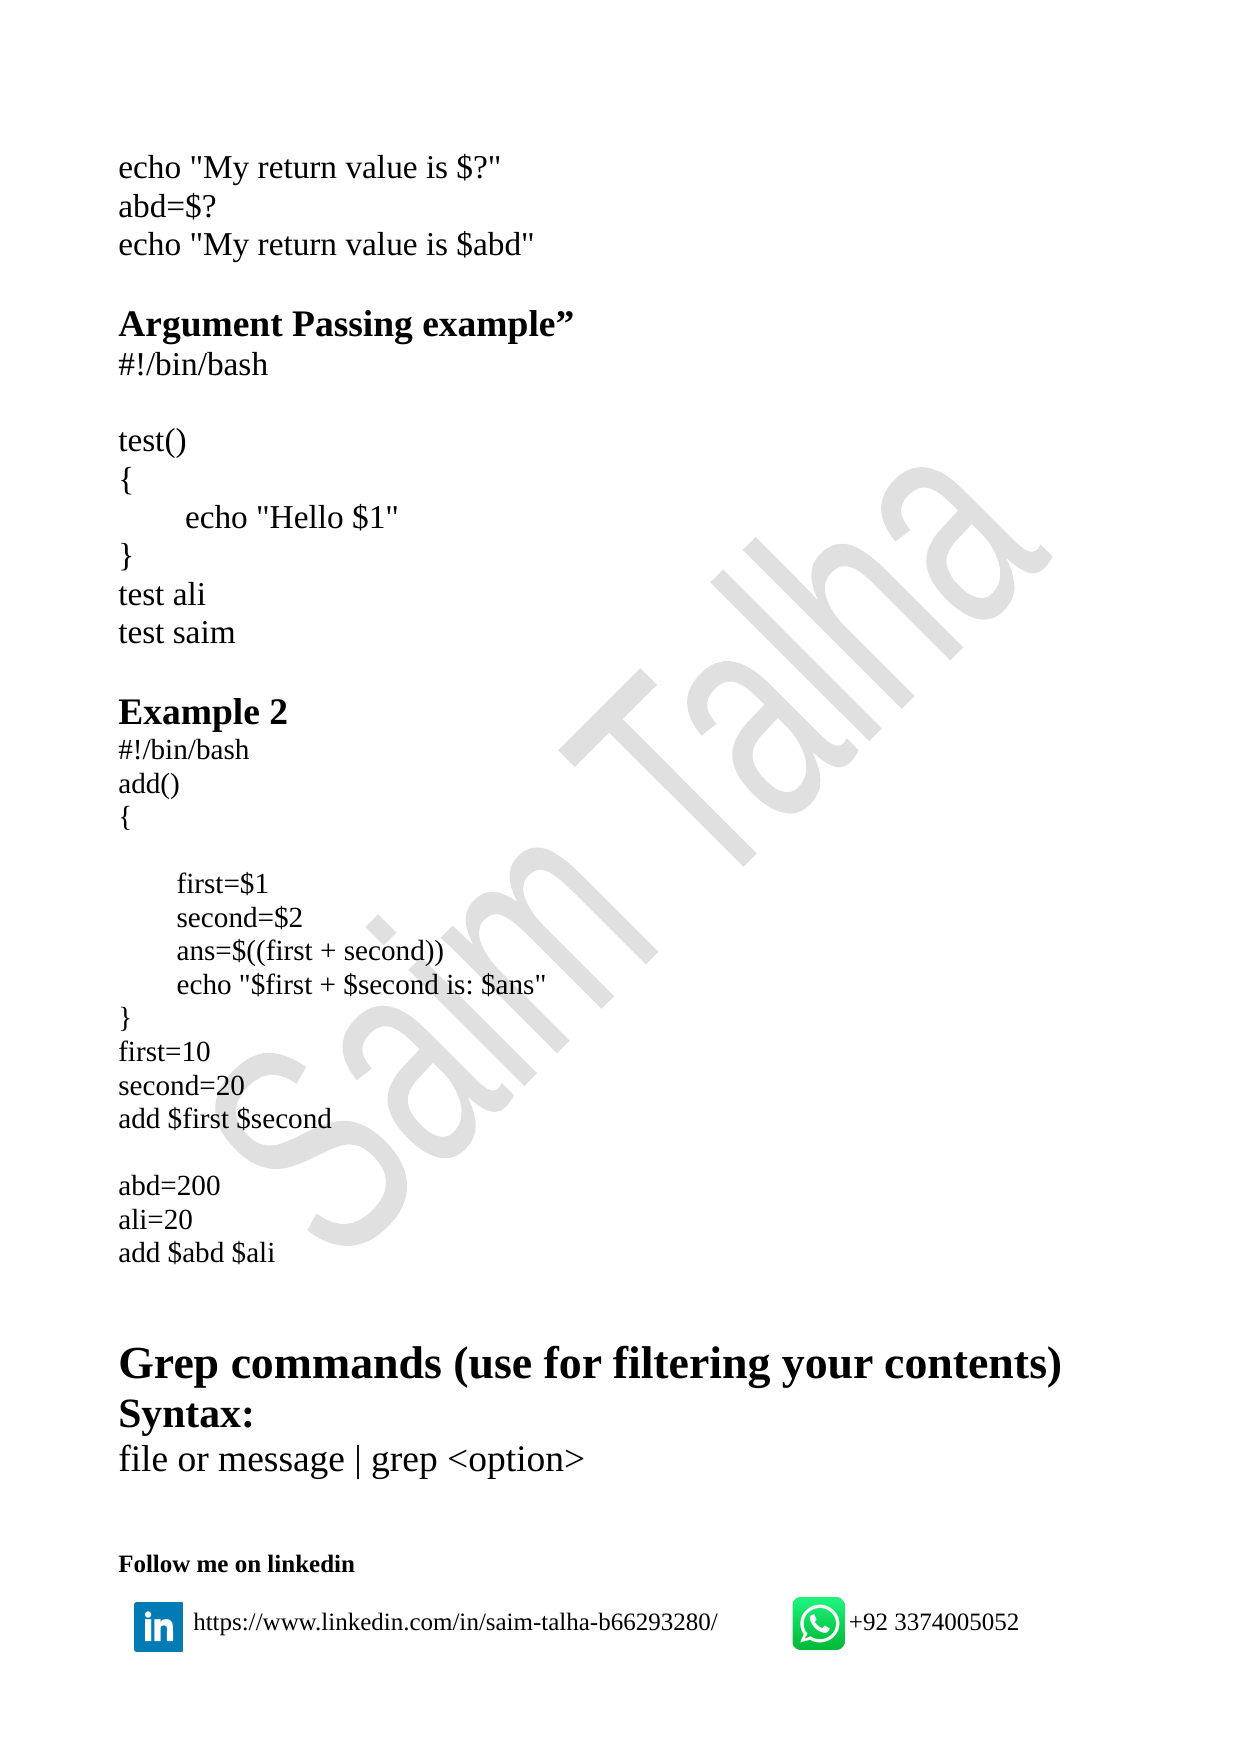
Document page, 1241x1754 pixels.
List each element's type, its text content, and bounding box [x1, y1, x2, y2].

text [929, 612, 1122, 651]
text [756, 766, 806, 792]
text [1004, 574, 1122, 612]
text second=20 [118, 1068, 235, 1101]
text [608, 900, 1122, 933]
text [704, 799, 1122, 833]
text } [118, 536, 765, 574]
text [708, 689, 763, 732]
text second=$2 [118, 900, 473, 933]
text [527, 900, 613, 933]
text second=20 [239, 1068, 401, 1101]
text [405, 1168, 1122, 1202]
text echo "$first + $second is: $ans" [586, 967, 1122, 1001]
text [574, 866, 1122, 900]
text second=20 [408, 1068, 459, 1101]
text [794, 574, 816, 597]
text [844, 689, 1122, 732]
text add $first $second [236, 1101, 403, 1135]
text Argument Passing example” [118, 301, 1122, 344]
text [380, 1202, 1122, 1235]
text [902, 497, 957, 536]
text first=$1 [118, 866, 515, 900]
text echo "$first + $second is: $ans" [118, 967, 438, 1001]
text [671, 766, 757, 799]
text echo "$first + $second is: $ans" [432, 967, 503, 1001]
text add $abd $ali [118, 1235, 1122, 1269]
text [951, 574, 1000, 597]
text [767, 612, 842, 651]
text [776, 689, 859, 732]
text #!/bin/bash [118, 732, 575, 766]
text [756, 536, 934, 574]
text [819, 732, 1122, 766]
text Grep commands (use for filtering your contents) [118, 1336, 1122, 1389]
text test() [118, 421, 1122, 459]
picture [792, 1597, 845, 1650]
text [532, 1001, 1122, 1034]
text [466, 1001, 536, 1034]
text add $first $second [470, 1101, 1122, 1135]
text [524, 870, 580, 900]
text [891, 574, 960, 612]
text } [118, 1001, 471, 1034]
text first=10 [118, 1034, 347, 1068]
picture [155, 1620, 173, 1641]
text [1009, 562, 1030, 574]
text echo "$first + $second is: $ans" [498, 967, 592, 1001]
text [363, 1034, 418, 1068]
text second=20 [466, 1068, 1122, 1101]
text [834, 612, 939, 651]
text [552, 933, 1122, 967]
text #!/bin/bash [118, 344, 1122, 382]
text [972, 497, 1122, 536]
text [729, 574, 803, 612]
text [1011, 536, 1122, 574]
text [624, 689, 697, 732]
text [766, 719, 790, 732]
text ali=20 [118, 1202, 378, 1235]
text [577, 734, 641, 766]
text add() [118, 766, 674, 799]
text { [118, 459, 1122, 497]
text [480, 933, 558, 967]
text [826, 574, 900, 612]
text echo "Hello $1" [118, 497, 890, 536]
text add $first $second [408, 1101, 461, 1135]
text [637, 732, 739, 766]
text { [118, 799, 708, 833]
text echo "My return value is $?" [118, 148, 1122, 186]
text [480, 915, 524, 933]
text test saim [118, 612, 777, 651]
text ans=$((first + second)) [118, 933, 469, 967]
text [947, 536, 1000, 574]
text [753, 732, 806, 766]
text Example 2 [118, 689, 618, 732]
text Syntax: [118, 1389, 1122, 1437]
text abd=200 [118, 1168, 385, 1202]
text [816, 766, 1122, 799]
text test ali [118, 574, 738, 612]
picture [146, 1620, 151, 1641]
text [432, 1034, 505, 1068]
text [499, 1034, 1122, 1068]
text echo "My return value is $abd" [118, 224, 1122, 263]
text file or message | grep <option> [118, 1437, 1122, 1480]
text abd=$? [118, 186, 1122, 224]
text add $first $second [118, 1101, 223, 1135]
